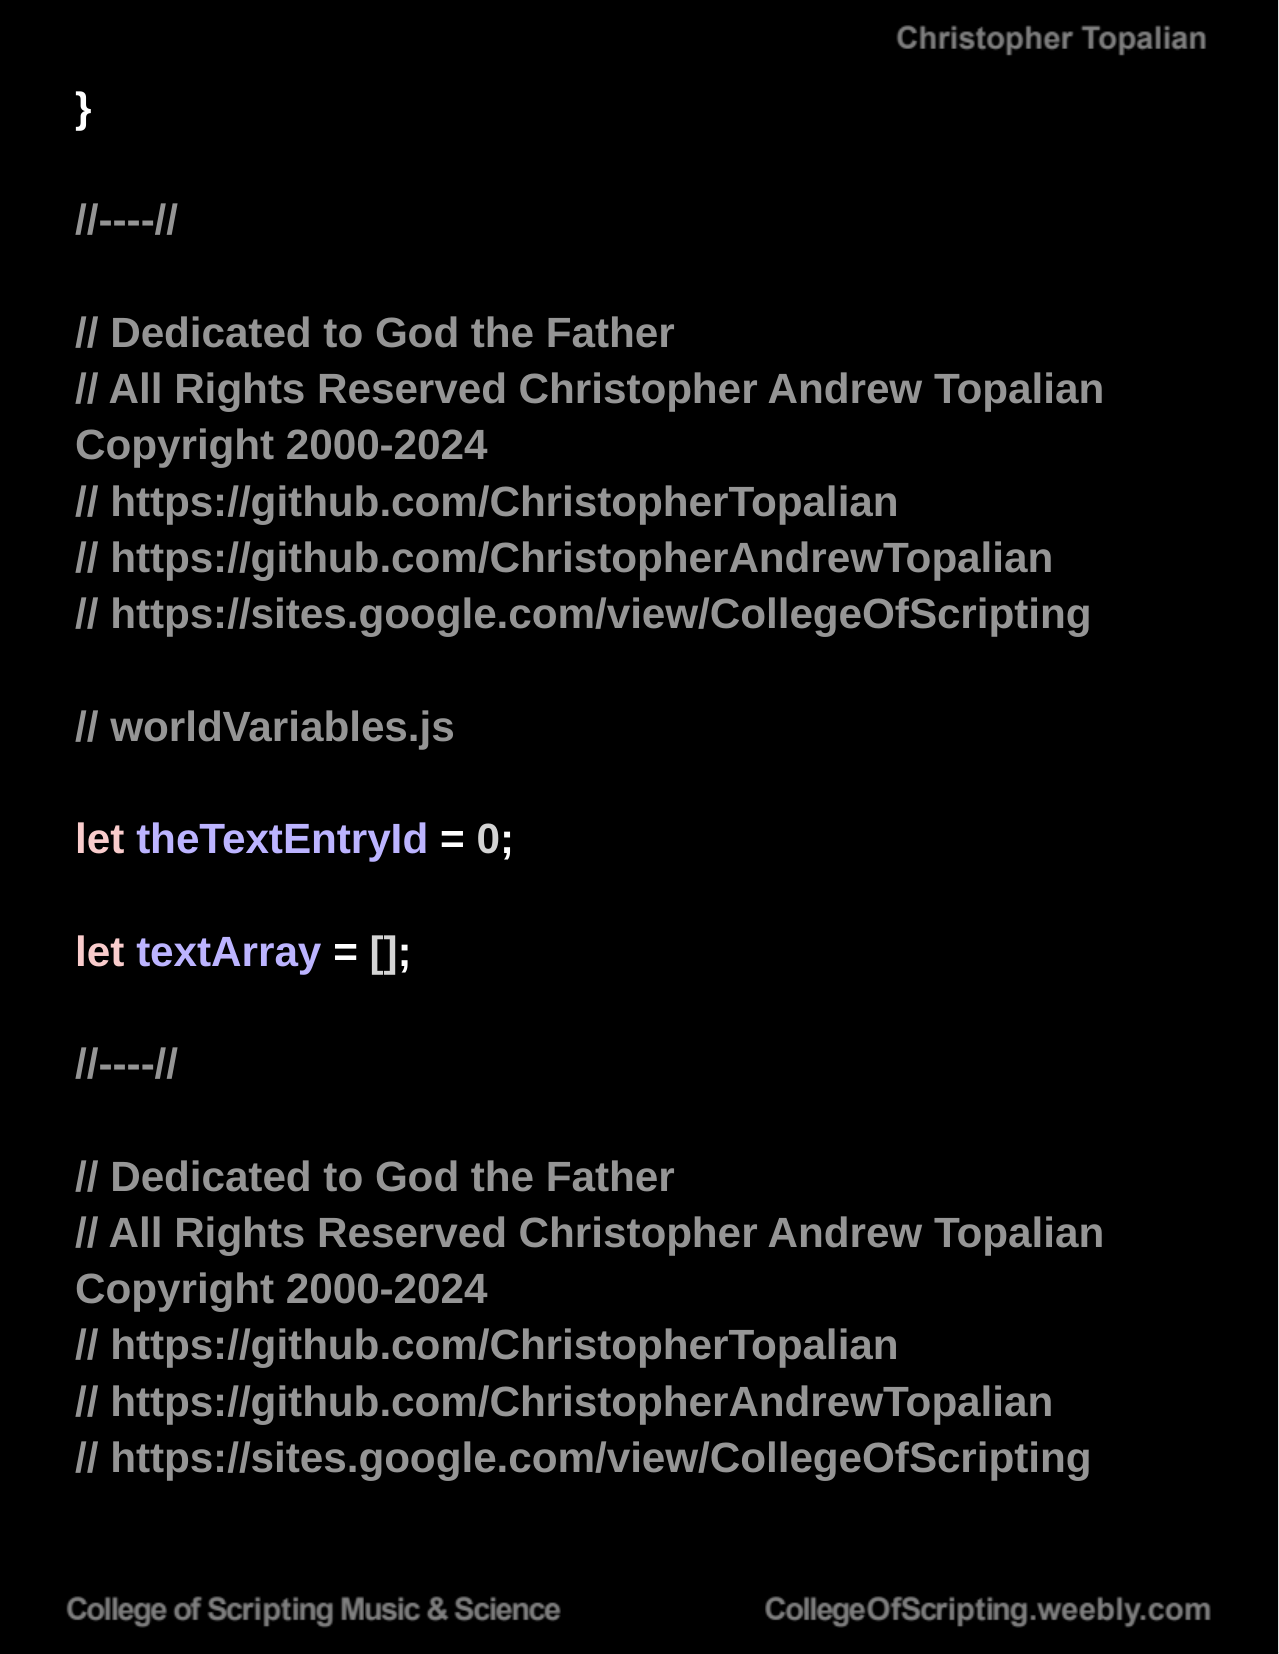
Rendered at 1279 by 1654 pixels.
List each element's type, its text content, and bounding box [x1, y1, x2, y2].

text // https://sites.google.com/view/CollegeOfScripting [75, 1425, 1203, 1481]
text // All Rights Reserved Christopher Andrew Topalian Copyright 2000-2024 [75, 1200, 1203, 1312]
text // Dedicated to God the Father [75, 300, 1203, 356]
text // https://sites.google.com/view/CollegeOfScripting [75, 581, 1203, 637]
text //----// [75, 1031, 1203, 1087]
text //----// [75, 187, 1203, 244]
text // https://github.com/ChristopherTopalian [75, 469, 1203, 525]
text let textArray = []; [75, 919, 1203, 975]
text } [75, 75, 1203, 131]
text // worldVariables.js [75, 694, 1203, 750]
text // https://github.com/ChristopherAndrewTopalian [75, 1369, 1203, 1425]
text // All Rights Reserved Christopher Andrew Topalian Copyright 2000-2024 [75, 356, 1203, 469]
text let theTextEntryId = 0; [75, 806, 1203, 862]
text // Dedicated to God the Father [75, 1144, 1203, 1200]
text // https://github.com/ChristopherAndrewTopalian [75, 525, 1203, 581]
text // https://github.com/ChristopherTopalian [75, 1312, 1203, 1369]
